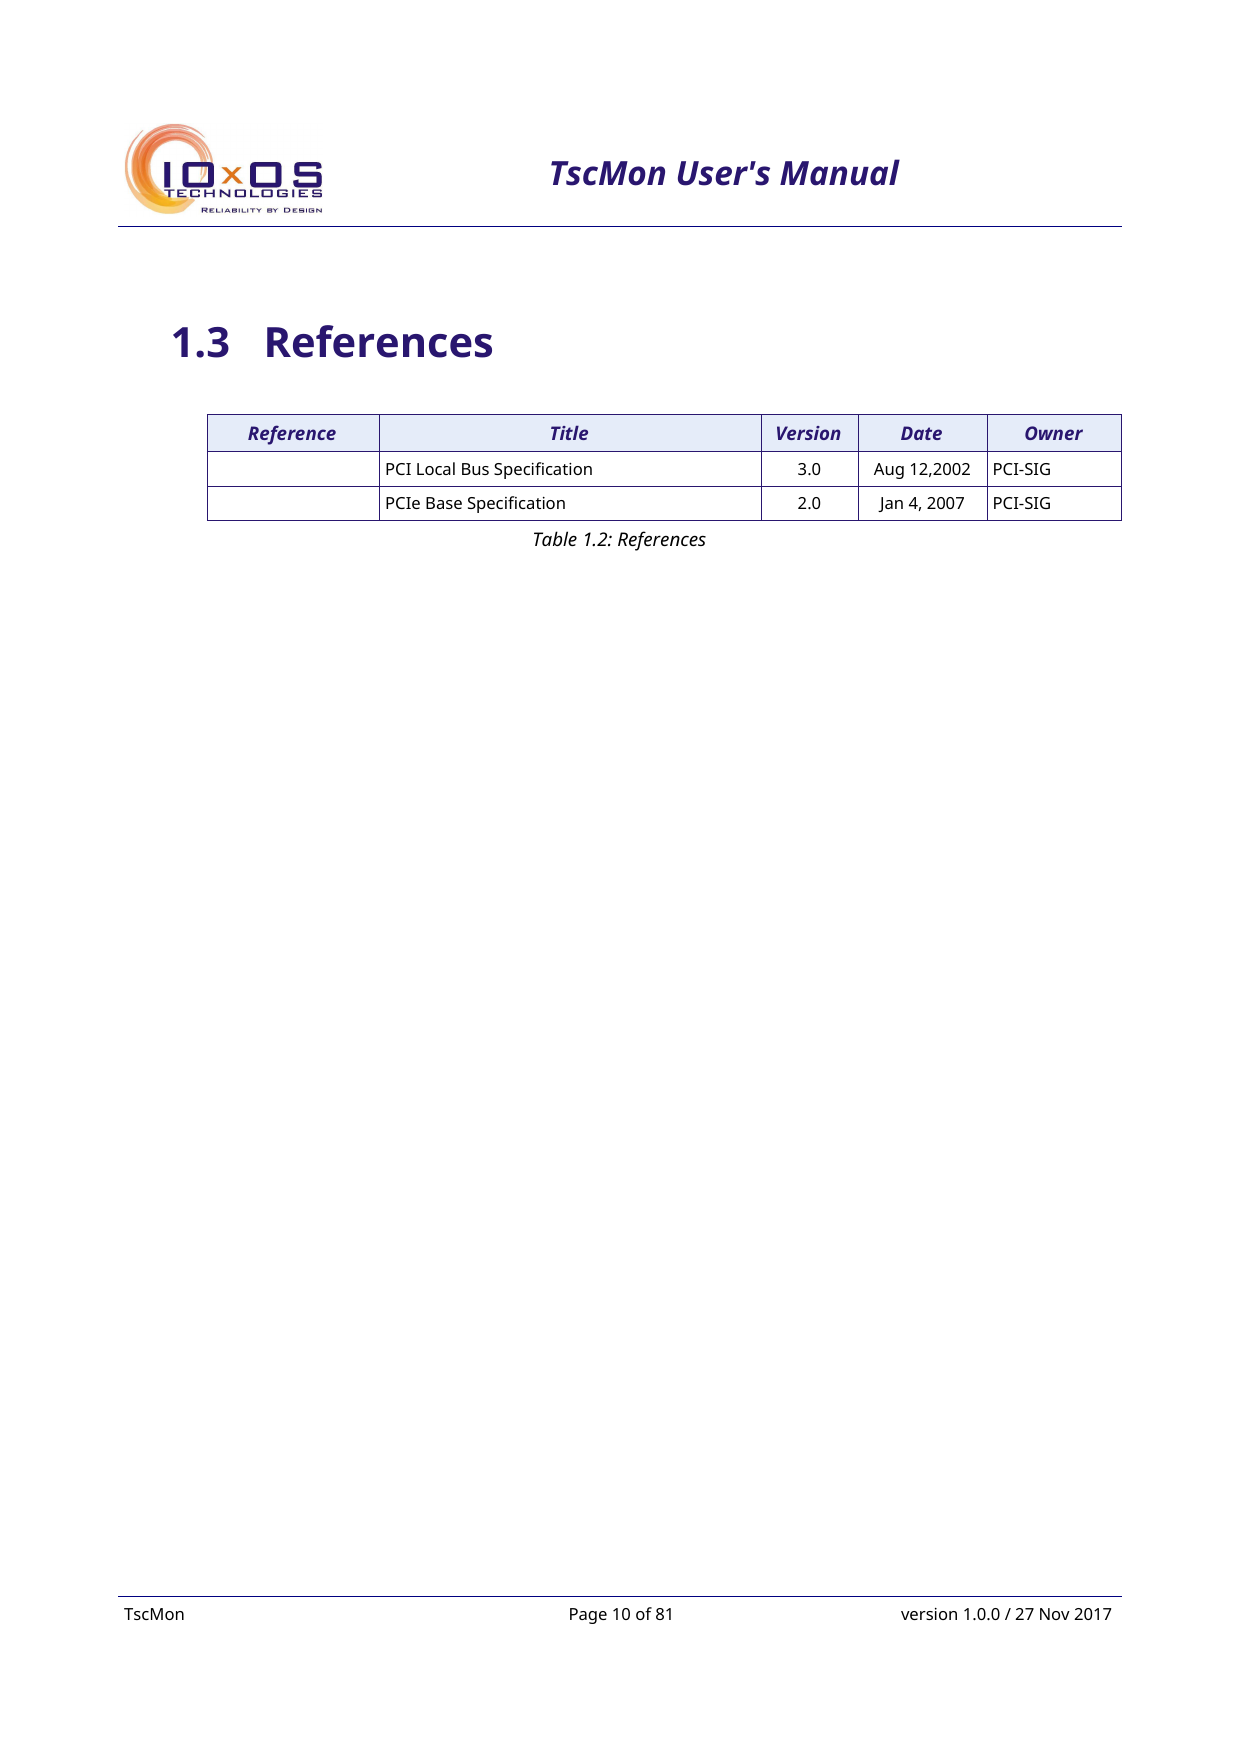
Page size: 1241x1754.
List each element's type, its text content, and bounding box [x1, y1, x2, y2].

subtitle References [159, 313, 1122, 370]
table_cell Aug 12,2002 [859, 452, 987, 486]
table_cell Jan 4, 2007 [859, 487, 987, 520]
table_header Date [859, 415, 987, 451]
table_cell PCI-SIG [988, 452, 1121, 486]
table_cell 2.0 [762, 487, 858, 520]
table_header Title [380, 415, 761, 451]
table_cell 3.0 [762, 452, 858, 486]
picture [123, 123, 323, 217]
table_cell PCI-SIG [988, 487, 1121, 520]
text Table 1.2: References [118, 526, 1122, 551]
table_header Owner [988, 415, 1121, 451]
table_cell [208, 487, 379, 520]
table_cell PCI Local Bus Specification [380, 452, 761, 486]
table_header Reference [208, 415, 379, 451]
table_header Version [762, 415, 858, 451]
table_cell [208, 452, 379, 486]
table_cell PCIe Base Specification [380, 487, 761, 520]
